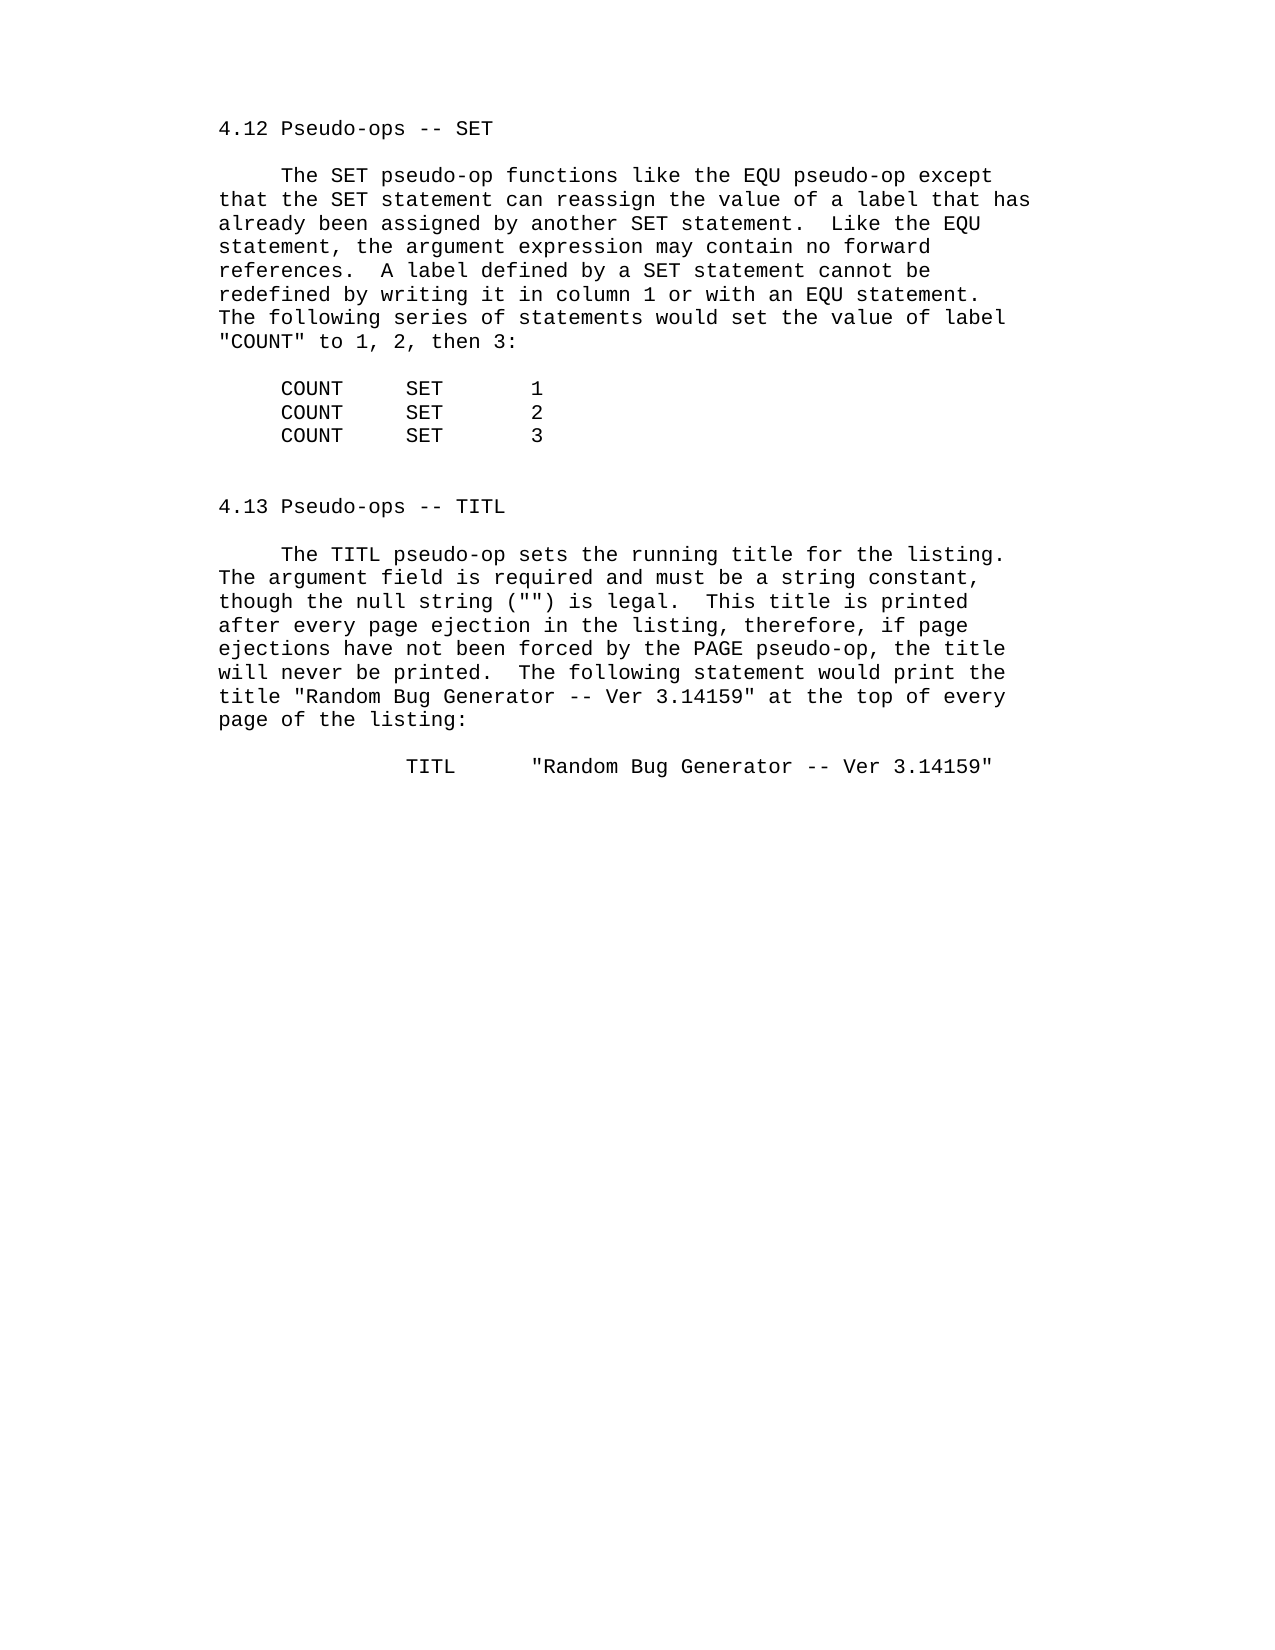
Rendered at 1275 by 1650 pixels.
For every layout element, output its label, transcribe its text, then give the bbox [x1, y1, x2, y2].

text COUNT SET 3 [118, 426, 1157, 449]
text The following series of statements would set the value of label [118, 307, 1157, 331]
text already been assigned by another SET statement. Like the EQU [118, 213, 1157, 236]
text after every page ejection in the listing, therefore, if page [118, 615, 1157, 638]
text that the SET statement can reassign the value of a label that has [118, 189, 1157, 213]
text though the null string ("") is legal. This title is printed [118, 591, 1157, 615]
text COUNT SET 1 [118, 378, 1157, 402]
text "COUNT" to 1, 2, then 3: [118, 331, 1157, 354]
text 4.12 Pseudo-ops -- SET [118, 118, 1157, 142]
text page of the listing: [118, 709, 1157, 733]
text TITL "Random Bug Generator -- Ver 3.14159" [118, 757, 1157, 780]
text The argument field is required and must be a string constant, [118, 567, 1157, 591]
text will never be printed. The following statement would print the [118, 662, 1157, 686]
text ejections have not been forced by the PAGE pseudo-op, the title [118, 638, 1157, 662]
text redefined by writing it in column 1 or with an EQU statement. [118, 284, 1157, 307]
text statement, the argument expression may contain no forward [118, 236, 1157, 260]
text The SET pseudo-op functions like the EQU pseudo-op except [118, 165, 1157, 189]
text title "Random Bug Generator -- Ver 3.14159" at the top of every [118, 686, 1157, 709]
text The TITL pseudo-op sets the running title for the listing. [118, 544, 1157, 567]
text 4.13 Pseudo-ops -- TITL [118, 496, 1157, 520]
text references. A label defined by a SET statement cannot be [118, 260, 1157, 284]
text COUNT SET 2 [118, 402, 1157, 426]
